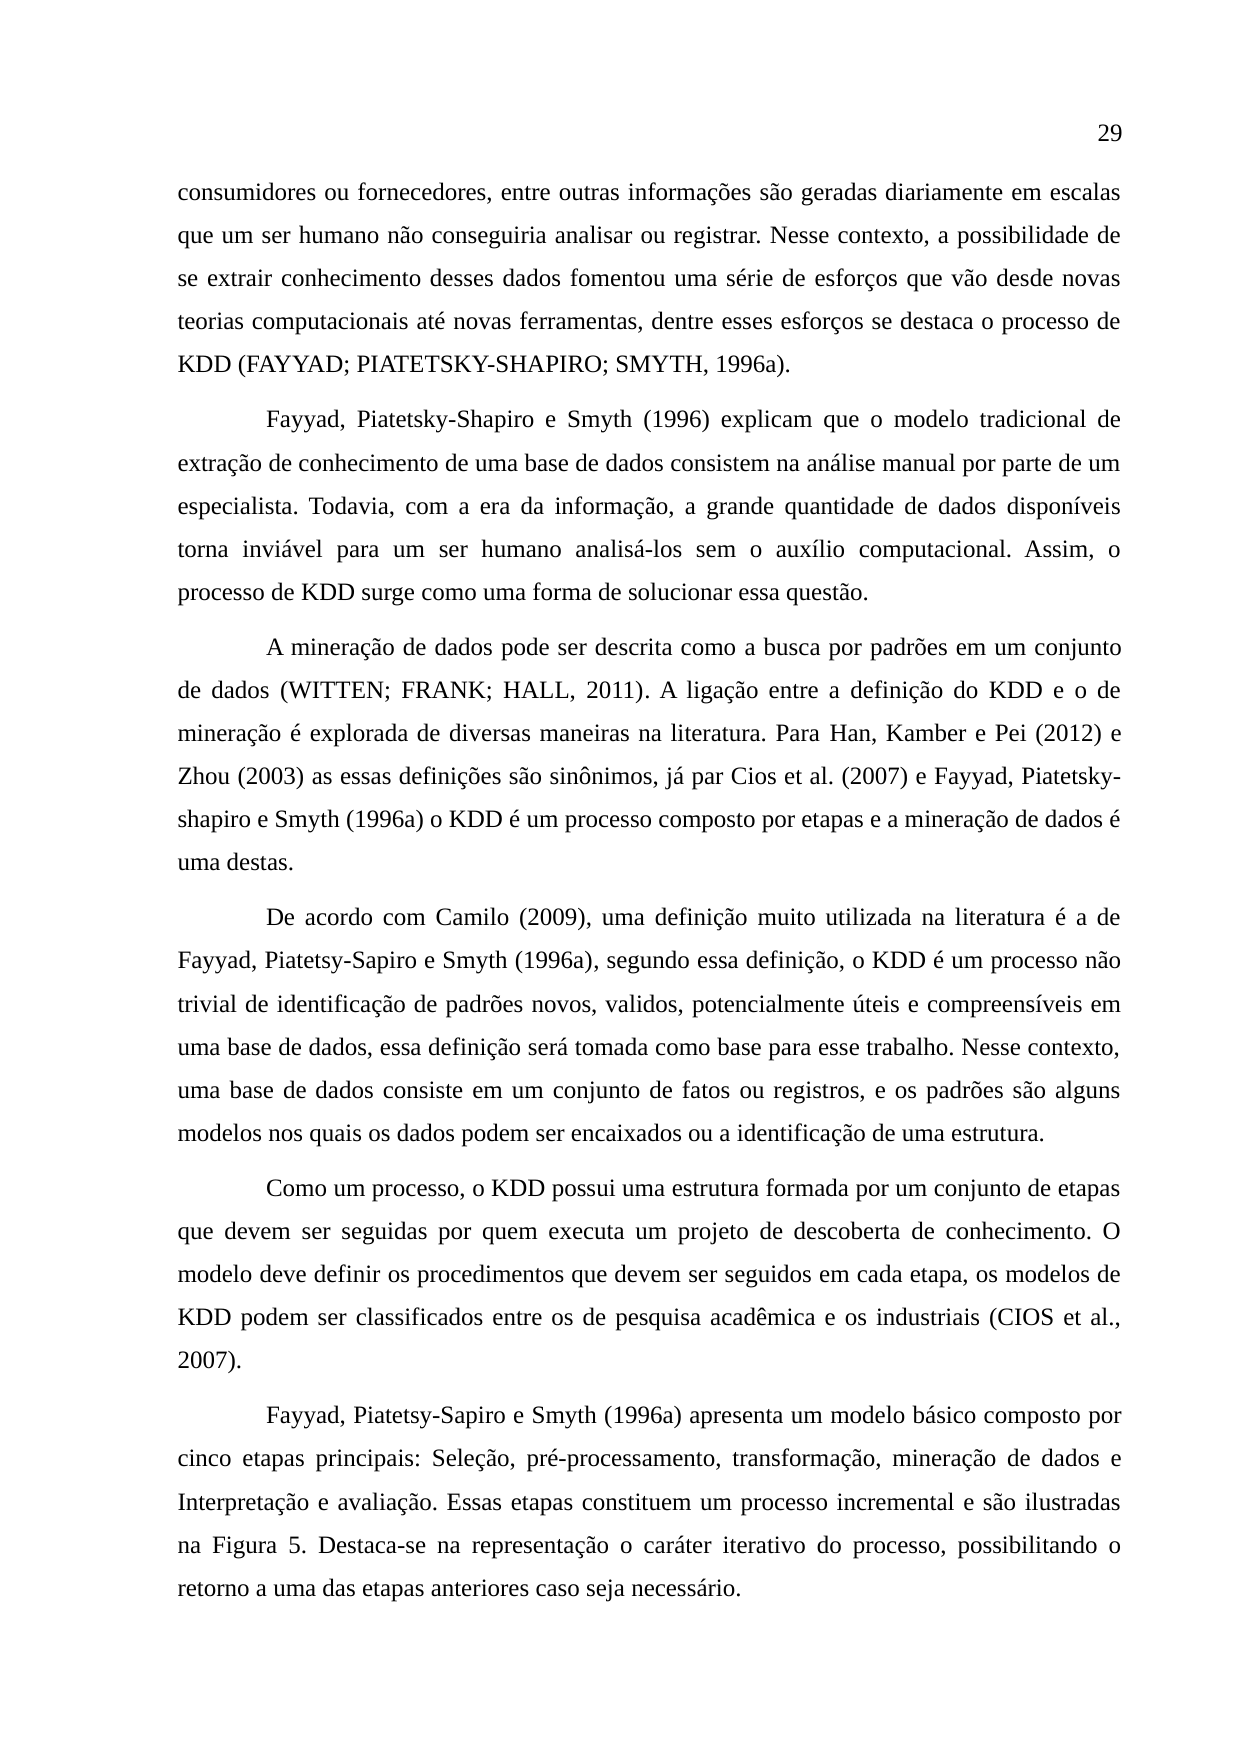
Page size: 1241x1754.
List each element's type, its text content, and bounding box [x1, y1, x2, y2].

text De acordo com Camilo (2009), uma definição muito utilizada na literatura é a de Fayyad, Piatetsy-Sapiro e Smyth (1996a), segundo essa definição, o KDD é um processo não trivial de identificação de padrões novos, validos, potencialmente úteis e compreensíveis em uma base de dados, essa definição será tomada como base para esse trabalho. Nesse contexto, uma base de dados consiste em um conjunto de fatos ou registros, e os padrões são alguns modelos nos quais os dados podem ser encaixados ou a identificação de uma estrutura. [177, 902, 1122, 1147]
text Fayyad, Piatetsky-Shapiro e Smyth (1996) explicam que o modelo tradicional de extração de conhecimento de uma base de dados consistem na análise manual por parte de um especialista. Todavia, com a era da informação, a grande quantidade de dados disponíveis torna inviável para um ser humano analisá-los sem o auxílio computacional. Assim, o processo de KDD surge como uma forma de solucionar essa questão. [177, 404, 1122, 606]
text Fayyad, Piatetsy-Sapiro e Smyth (1996a) apresenta um modelo básico composto por cinco etapas principais: Seleção, pré-processamento, transformação, mineração de dados e Interpretação e avaliação. Essas etapas constituem um processo incremental e são ilustradas na Figura Figura 5. Destaca-se na representação o caráter iterativo do processo, possibilitando o retorno a uma das etapas anteriores caso seja necessário. [177, 1400, 1122, 1602]
text Como um processo, o KDD possui uma estrutura formada por um conjunto de etapas que devem ser seguidas por quem executa um projeto de descoberta de conhecimento. O modelo deve definir os procedimentos que devem ser seguidos em cada etapa, os modelos de KDD podem ser classificados entre os de pesquisa acadêmica e os industriais (CIOS et al., 2007). [177, 1173, 1122, 1374]
text consumidores ou fornecedores, entre outras informações são geradas diariamente em escalas que um ser humano não conseguiria analisar ou registrar. Nesse contexto, a possibilidade de se extrair conhecimento desses dados fomentou uma série de esforços que vão desde novas teorias computacionais até novas ferramentas, dentre esses esforços se destaca o processo de KDD (FAYYAD; PIATETSKY-SHAPIRO; SMYTH, 1996a). [177, 177, 1122, 378]
text A mineração de dados pode ser descrita como a busca por padrões em um conjunto de dados (WITTEN; FRANK; HALL, 2011). A ligação entre a definição do KDD e o de mineração é explorada de diversas maneiras na literatura. Para Han, Kamber e Pei (2012) e Zhou (2003) as essas definições são sinônimos, já par Cios et al. (2007) e Fayyad, Piatetsky-shapiro e Smyth (1996a) o KDD é um processo composto por etapas e a mineração de dados é uma destas. [177, 632, 1122, 876]
